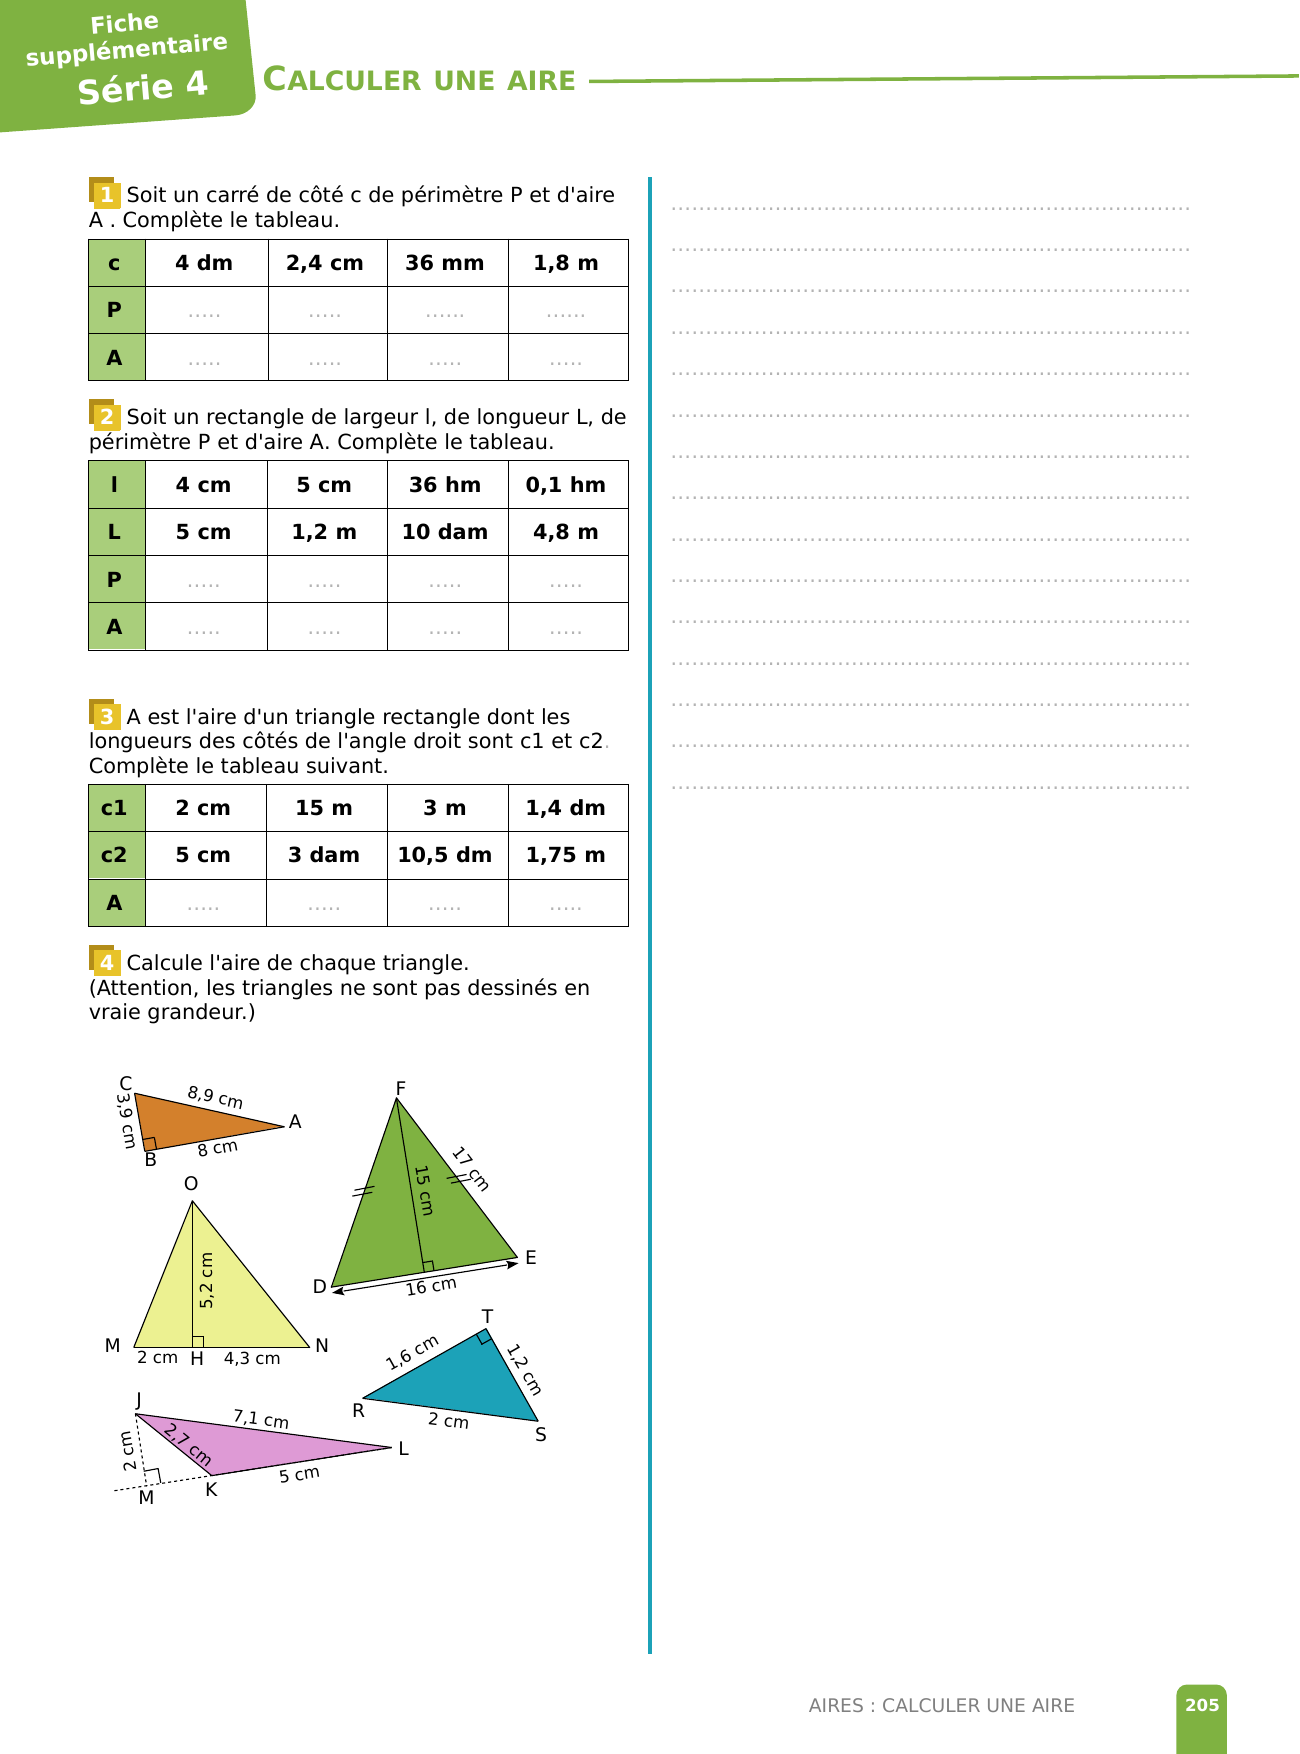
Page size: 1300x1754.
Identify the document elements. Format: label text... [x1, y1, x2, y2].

table_cell 5 cm [146, 509, 267, 555]
table_cell ….. [509, 556, 628, 602]
table_cell L [89, 509, 145, 555]
table_cell ….. [146, 880, 266, 926]
table_header 5 cm [268, 461, 387, 508]
table_header 1,4 dm [509, 785, 628, 831]
table_cell ….. [146, 556, 267, 602]
table_header 2,4 cm [269, 240, 387, 286]
table_cell ….. [146, 603, 267, 649]
table_cell A [89, 334, 145, 380]
table_header 4 dm [146, 240, 268, 286]
subtitle A est l'aire d'un triangle rectangle dont les longueurs des côtés de l'angle droit sont c1 et c2. Complète le tableau suivant. [88, 698, 629, 778]
text ………………………………………………………………… [670, 632, 1211, 673]
subtitle Soit un carré de côté c de périmètre P et d'aire A . Complète le tableau. [88, 177, 629, 232]
table_header c [89, 240, 145, 286]
table_cell ….. [509, 334, 628, 380]
table_cell P [89, 556, 145, 602]
table_cell ….. [146, 334, 268, 380]
text ………………………………………………………………… [670, 508, 1211, 549]
table_cell 5 cm [146, 832, 266, 878]
table_header 36 hm [388, 461, 508, 508]
table_cell 3 dam [267, 832, 387, 878]
subtitle Calcule l'aire de chaque triangle. (Attention, les triangles ne sont pas dessinés en vraie grandeur.) [88, 944, 629, 1024]
table_cell P [89, 287, 145, 333]
table_header c1 [89, 785, 145, 831]
table_cell 1,75 m [509, 832, 628, 878]
table_cell c2 [89, 832, 145, 878]
text ………………………………………………………………… [670, 673, 1211, 715]
text ………………………………………………………………… [670, 591, 1211, 632]
table_cell 10 dam [388, 509, 508, 555]
table_cell ….. [388, 603, 508, 649]
text ………………………………………………………………… [670, 177, 1211, 218]
table_cell ….. [268, 556, 387, 602]
text ………………………………………………………………… [670, 260, 1211, 301]
text ………………………………………………………………… [670, 425, 1211, 467]
text ………………………………………………………………… [670, 218, 1211, 260]
table_header l [89, 461, 145, 508]
table_cell …... [509, 287, 628, 333]
table_header 15 m [267, 785, 387, 831]
table_header 4 cm [146, 461, 267, 508]
table_cell ….. [509, 603, 628, 649]
text ………………………………………………………………… [670, 467, 1211, 508]
table_header 3 m [388, 785, 508, 831]
table_cell ….. [269, 287, 387, 333]
table_cell A [89, 603, 145, 649]
table_cell ….. [388, 880, 508, 926]
table_cell A [89, 880, 145, 926]
table_header 1,8 m [509, 240, 628, 286]
text ………………………………………………………………… [670, 715, 1211, 756]
table_cell ….. [388, 334, 508, 380]
table_cell ….. [267, 880, 387, 926]
text ………………………………………………………………… [670, 301, 1211, 343]
table_cell ….. [146, 287, 268, 333]
table_cell ….. [388, 556, 508, 602]
table_cell 4,8 m [509, 509, 628, 555]
table_header 36 mm [388, 240, 508, 286]
text ………………………………………………………………… [670, 549, 1211, 591]
table_cell ….. [268, 603, 387, 649]
table_cell …... [388, 287, 508, 333]
table_cell ….. [509, 880, 628, 926]
table_cell 1,2 m [268, 509, 387, 555]
table_cell 10,5 dm [388, 832, 508, 878]
subtitle Soit un rectangle de largeur l, de longueur L, de périmètre P et d'aire A. Complète le tableau. [88, 399, 629, 454]
text ………………………………………………………………… [670, 756, 1211, 797]
text ………………………………………………………………… [670, 384, 1211, 425]
table_header 2 cm [146, 785, 266, 831]
table_cell ….. [269, 334, 387, 380]
text ………………………………………………………………… [670, 343, 1211, 384]
table_header 0,1 hm [509, 461, 628, 508]
